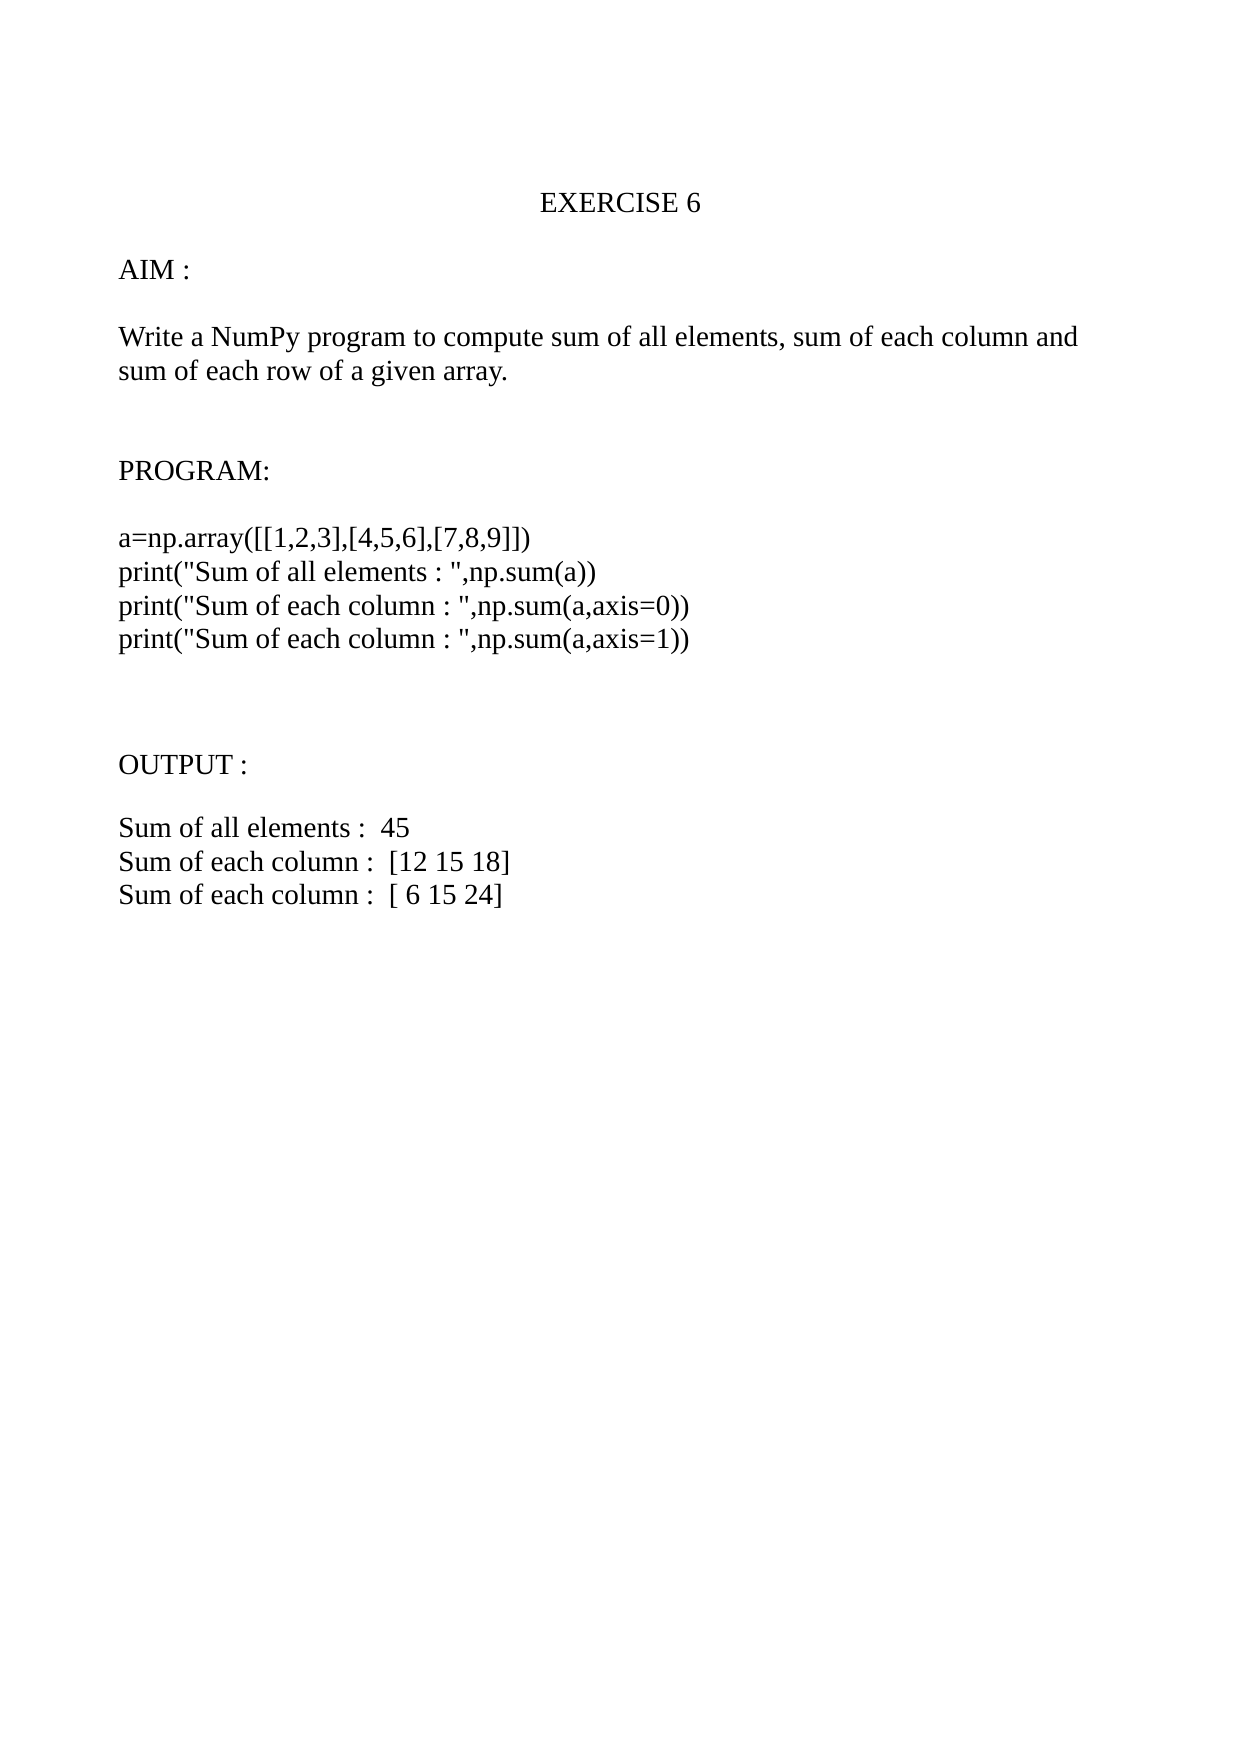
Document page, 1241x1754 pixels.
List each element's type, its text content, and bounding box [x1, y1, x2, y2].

text a=np.array([[1,2,3],[4,5,6],[7,8,9]]) [118, 521, 1122, 554]
text Sum of all elements : 45 [118, 810, 1122, 844]
text PROGRAM: [118, 453, 1122, 487]
text Sum of each column : [ 6 15 24] [118, 877, 1122, 911]
text EXERCISE 6 [118, 185, 1122, 219]
text Write a NumPy program to compute sum of all elements, sum of each column and sum of each row of a given array. [118, 319, 1122, 386]
text Sum of each column : [12 15 18] [118, 844, 1122, 877]
text print("Sum of each column : ",np.sum(a,axis=1)) [118, 621, 1122, 655]
text print("Sum of all elements : ",np.sum(a)) [118, 554, 1122, 588]
text AIM : [118, 252, 1122, 286]
text print("Sum of each column : ",np.sum(a,axis=0)) [118, 588, 1122, 621]
text OUTPUT : [118, 747, 1122, 781]
